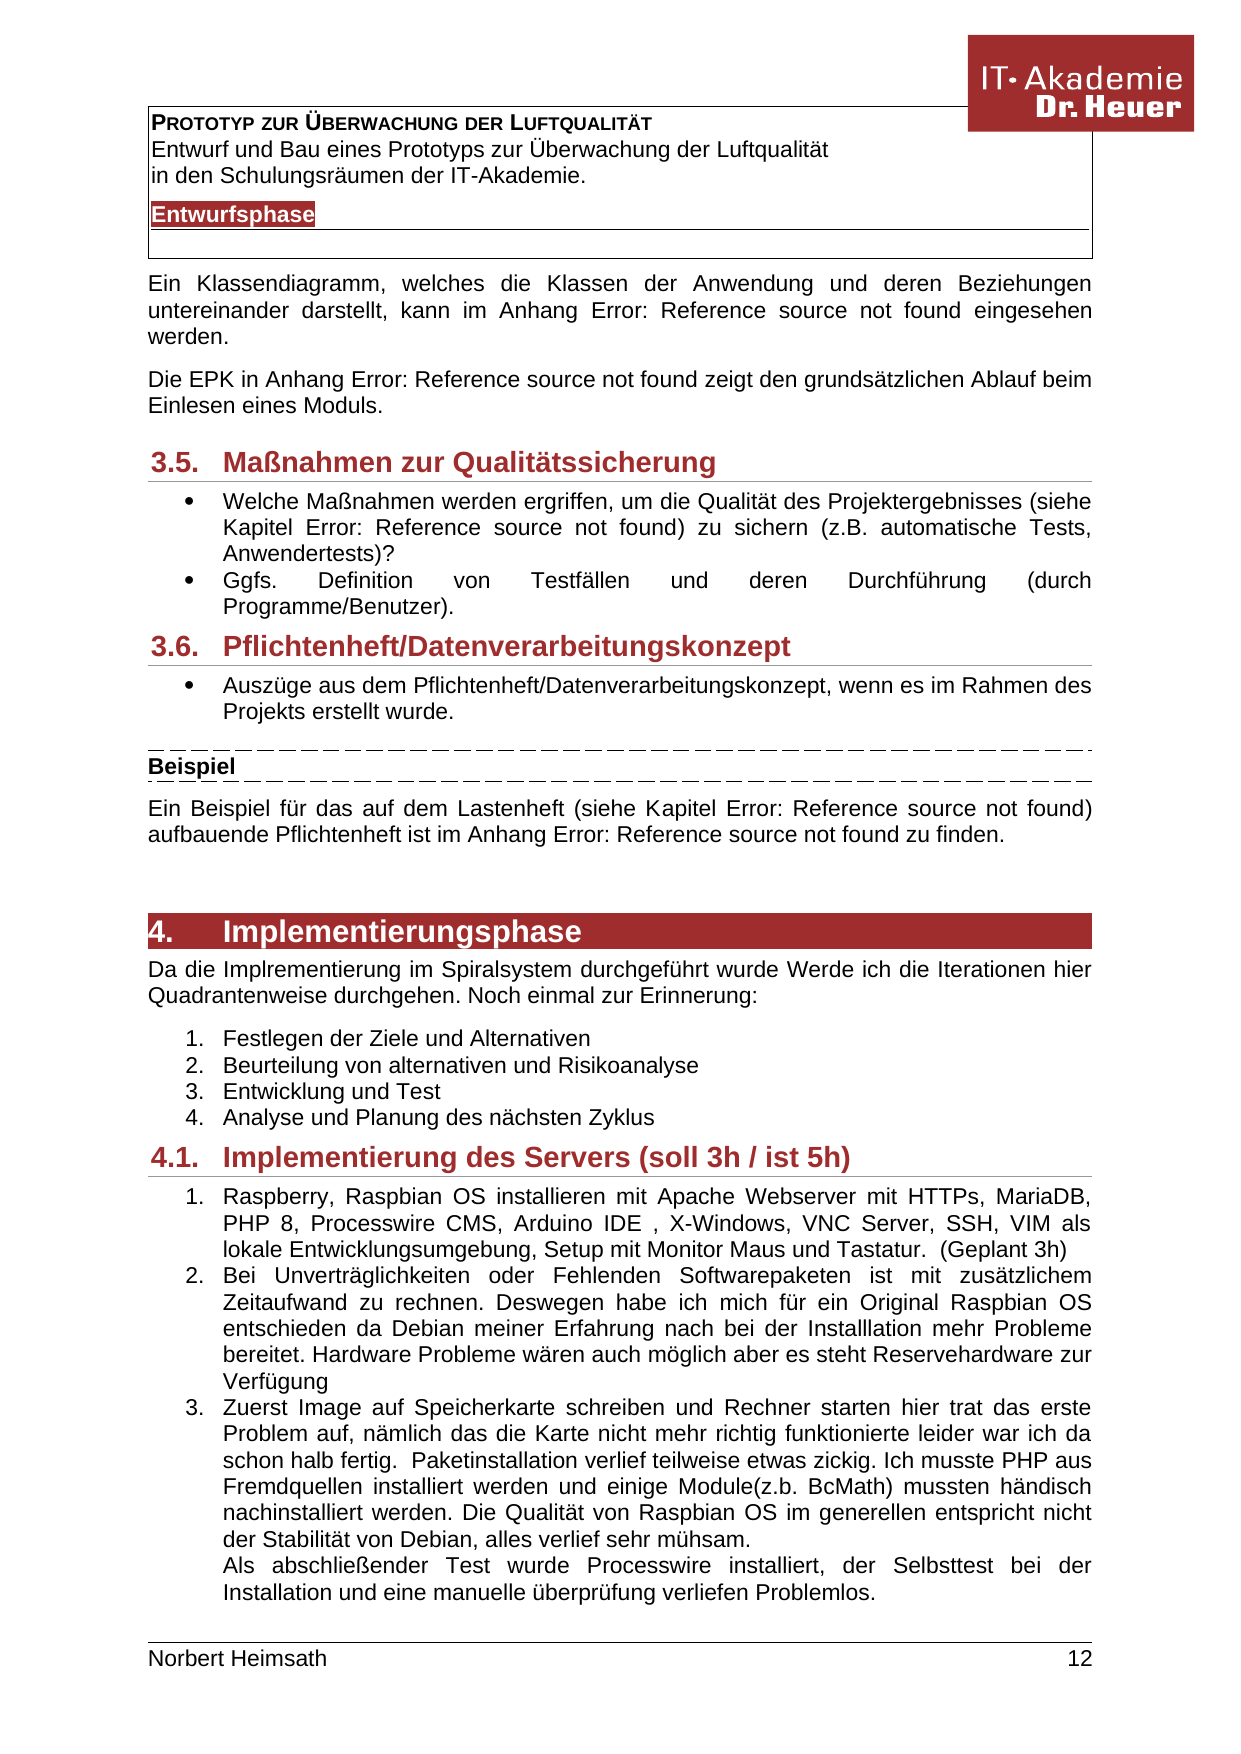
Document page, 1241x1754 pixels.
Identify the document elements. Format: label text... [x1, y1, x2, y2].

list Ggfs. Definition von Testfällen und deren Durchführung (durch Programme/Benutzer). [185, 567, 1092, 619]
subtitle Implementierung des Servers (soll 3h / ist 5h) [148, 1137, 1092, 1176]
list Festlegen der Ziele und Alternativen [185, 1025, 1092, 1052]
subtitle Implementierungsphase [148, 913, 1092, 949]
list Entwicklung und Test [185, 1078, 1092, 1104]
subtitle Maßnahmen zur Qualitätssicherung [148, 442, 1092, 481]
list Auszüge aus dem Pflichtenheft/Datenverarbeitungskonzept, wenn es im Rahmen des Projekts erstellt wurde. [185, 672, 1092, 724]
list Raspberry, Raspbian OS installieren mit Apache Webserver mit HTTPs, MariaDB, PHP 8, Processwire CMS, Arduino IDE , X-Windows, VNC Server, SSH, VIM als lokale Entwicklungsumgebung, Setup mit Monitor Maus und Tastatur. (Geplant 3h) [185, 1183, 1092, 1262]
text Ein Beispiel für das auf dem Lastenheft (siehe Kapitel Fehler: Verweis nicht gefunden) aufbauende Pflichtenheft ist im Anhang Fehler: Verweis nicht gefunden zu finden. [148, 795, 1092, 847]
subtitle Pflichtenheft/Datenverarbeitungskonzept [148, 626, 1092, 665]
text Die EPK in Anhang Fehler: Verweis nicht gefunden zeigt den grundsätzlichen Ablauf beim Einlesen eines Moduls. [148, 366, 1092, 419]
list Beurteilung von alternativen und Risikoanalyse [185, 1052, 1092, 1078]
text Da die Implrementierung im Spiralsystem durchgeführt wurde Werde ich die Iterationen hier Quadrantenweise durchgehen. Noch einmal zur Erinnerung: [148, 956, 1092, 1009]
text Beispiel [148, 749, 1092, 782]
list Welche Maßnahmen werden ergriffen, um die Qualität des Projektergebnisses (siehe Kapitel Fehler: Verweis nicht gefunden) zu sichern (z.B. automatische Tests, Anwendertests)? [185, 488, 1092, 567]
list Als abschließender Test wurde Processwire installiert, der Selbsttest bei der Installation und eine manuelle überprüfung verliefen Problemlos. [185, 1552, 1092, 1605]
list Zuerst Image auf Speicherkarte schreiben und Rechner starten hier trat das erste Problem auf, nämlich das die Karte nicht mehr richtig funktionierte leider war ich da schon halb fertig. Paketinstallation verlief teilweise etwas zickig. Ich musste PHP aus Fremdquellen installiert werden und einige Module(z.b. BcMath) mussten händisch nachinstalliert werden. Die Qualität von Raspbian OS im generellen entspricht nicht der Stabilität von Debian, alles verlief sehr mühsam. [185, 1394, 1092, 1552]
list Analyse und Planung des nächsten Zyklus [185, 1104, 1092, 1131]
text Ein Klassendiagramm, welches die Klassen der Anwendung und deren Beziehungen untereinander darstellt, kann im Anhang Fehler: Verweis nicht gefunden eingesehen werden. [148, 270, 1092, 349]
list Bei Unverträglichkeiten oder Fehlenden Softwarepaketen ist mit zusätzlichem Zeitaufwand zu rechnen. Deswegen habe ich mich für ein Original Raspbian OS entschieden da Debian meiner Erfahrung nach bei der Installlation mehr Probleme bereitet. Hardware Probleme wären auch möglich aber es steht Reservehardware zur Verfügung [185, 1262, 1092, 1394]
